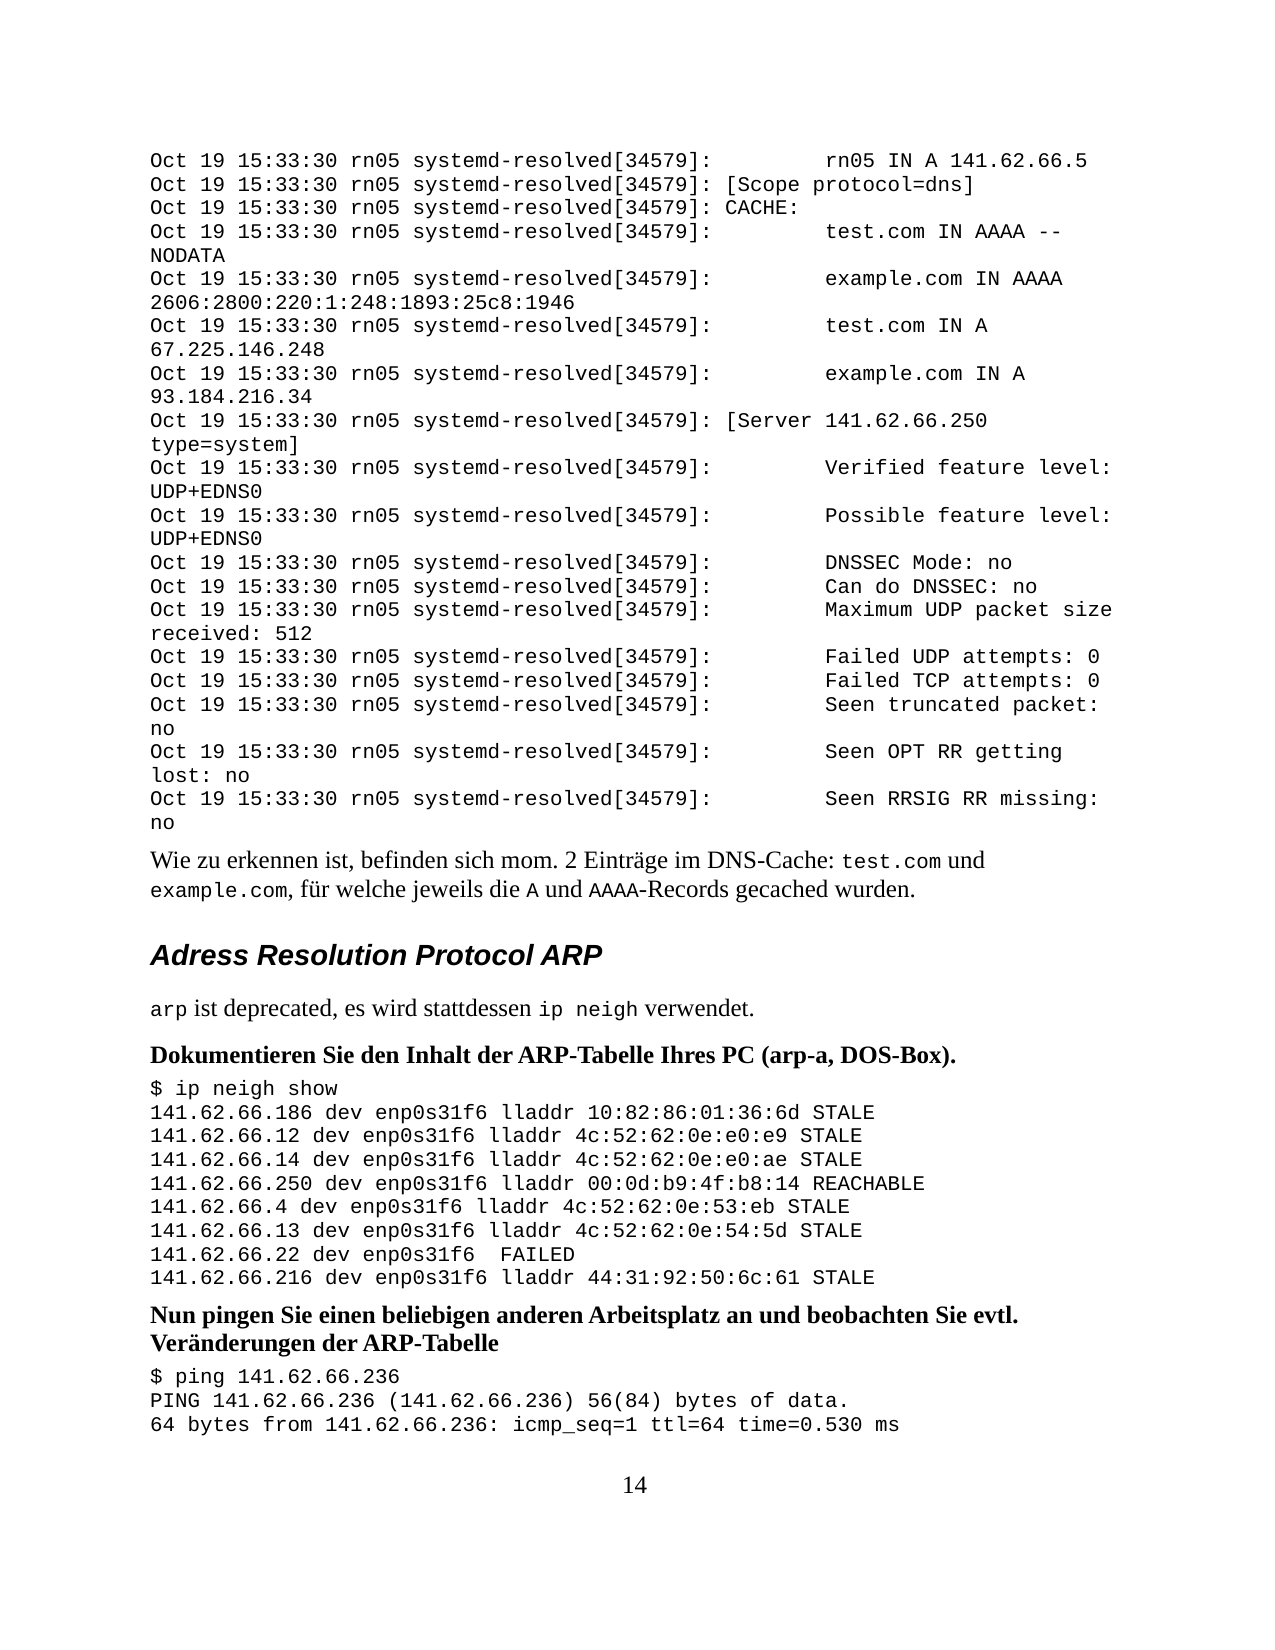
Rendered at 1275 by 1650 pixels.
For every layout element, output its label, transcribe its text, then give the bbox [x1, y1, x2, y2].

text Oct 19 15:33:30 rn05 systemd-resolved[34579]: [Server 141.62.66.250 type=system] [150, 410, 1125, 457]
text Oct 19 15:33:30 rn05 systemd-resolved[34579]: Seen OPT RR getting lost: no [150, 741, 1125, 788]
text $ ping 141.62.66.236 [150, 1366, 1125, 1390]
text Oct 19 15:33:30 rn05 systemd-resolved[34579]: Seen truncated packet: no [150, 694, 1125, 741]
text $ ip neigh show [150, 1078, 1125, 1102]
text Oct 19 15:33:30 rn05 systemd-resolved[34579]: Seen RRSIG RR missing: no [150, 788, 1125, 836]
text Oct 19 15:33:30 rn05 systemd-resolved[34579]: DNSSEC Mode: no [150, 552, 1125, 576]
text Oct 19 15:33:30 rn05 systemd-resolved[34579]: test.com IN AAAA -- NODATA [150, 221, 1125, 268]
text arp ist deprecated, es wird stattdessen ip neigh verwendet. [150, 993, 1125, 1022]
text 64 bytes from 141.62.66.236: icmp_seq=1 ttl=64 time=0.530 ms [150, 1413, 1125, 1437]
text Oct 19 15:33:30 rn05 systemd-resolved[34579]: Failed TCP attempts: 0 [150, 670, 1125, 694]
text Dokumentieren Sie den Inhalt der ARP-Tabelle Ihres PC (arp-a, DOS-Box). [150, 1040, 1125, 1069]
text 141.62.66.216 dev enp0s31f6 lladdr 44:31:92:50:6c:61 STALE [150, 1267, 1125, 1291]
text Wie zu erkennen ist, befinden sich mom. 2 Einträge im DNS-Cache: test.com und example.com, für welche jeweils die A und AAAA-Records gecached wurden. [150, 845, 1125, 904]
text Oct 19 15:33:30 rn05 systemd-resolved[34579]: Verified feature level: UDP+EDNS0 [150, 457, 1125, 505]
text Oct 19 15:33:30 rn05 systemd-resolved[34579]: example.com IN AAAA 2606:2800:220:1:248:1893:25c8:1946 [150, 268, 1125, 316]
text Oct 19 15:33:30 rn05 systemd-resolved[34579]: test.com IN A 67.225.146.248 [150, 316, 1125, 363]
text Oct 19 15:33:30 rn05 systemd-resolved[34579]: CACHE: [150, 197, 1125, 221]
text Oct 19 15:33:30 rn05 systemd-resolved[34579]: Can do DNSSEC: no [150, 576, 1125, 599]
text Oct 19 15:33:30 rn05 systemd-resolved[34579]: [Scope protocol=dns] [150, 174, 1125, 197]
text 141.62.66.12 dev enp0s31f6 lladdr 4c:52:62:0e:e0:e9 STALE [150, 1125, 1125, 1149]
text Oct 19 15:33:30 rn05 systemd-resolved[34579]: Possible feature level: UDP+EDNS0 [150, 505, 1125, 552]
text Oct 19 15:33:30 rn05 systemd-resolved[34579]: example.com IN A 93.184.216.34 [150, 363, 1125, 410]
text 141.62.66.4 dev enp0s31f6 lladdr 4c:52:62:0e:53:eb STALE [150, 1196, 1125, 1220]
text Oct 19 15:33:30 rn05 systemd-resolved[34579]: rn05 IN A 141.62.66.5 [150, 150, 1125, 174]
text Oct 19 15:33:30 rn05 systemd-resolved[34579]: Failed UDP attempts: 0 [150, 647, 1125, 670]
subtitle Adress Resolution Protocol ARP [150, 938, 1125, 971]
text 141.62.66.14 dev enp0s31f6 lladdr 4c:52:62:0e:e0:ae STALE [150, 1149, 1125, 1173]
text 141.62.66.13 dev enp0s31f6 lladdr 4c:52:62:0e:54:5d STALE [150, 1220, 1125, 1243]
text Nun pingen Sie einen beliebigen anderen Arbeitsplatz an und beobachten Sie evtl. Veränderungen der ARP-Tabelle [150, 1300, 1125, 1357]
text 141.62.66.22 dev enp0s31f6 FAILED [150, 1243, 1125, 1267]
text 141.62.66.186 dev enp0s31f6 lladdr 10:82:86:01:36:6d STALE [150, 1102, 1125, 1125]
text Oct 19 15:33:30 rn05 systemd-resolved[34579]: Maximum UDP packet size received: 512 [150, 599, 1125, 647]
text PING 141.62.66.236 (141.62.66.236) 56(84) bytes of data. [150, 1390, 1125, 1413]
text 141.62.66.250 dev enp0s31f6 lladdr 00:0d:b9:4f:b8:14 REACHABLE [150, 1173, 1125, 1196]
